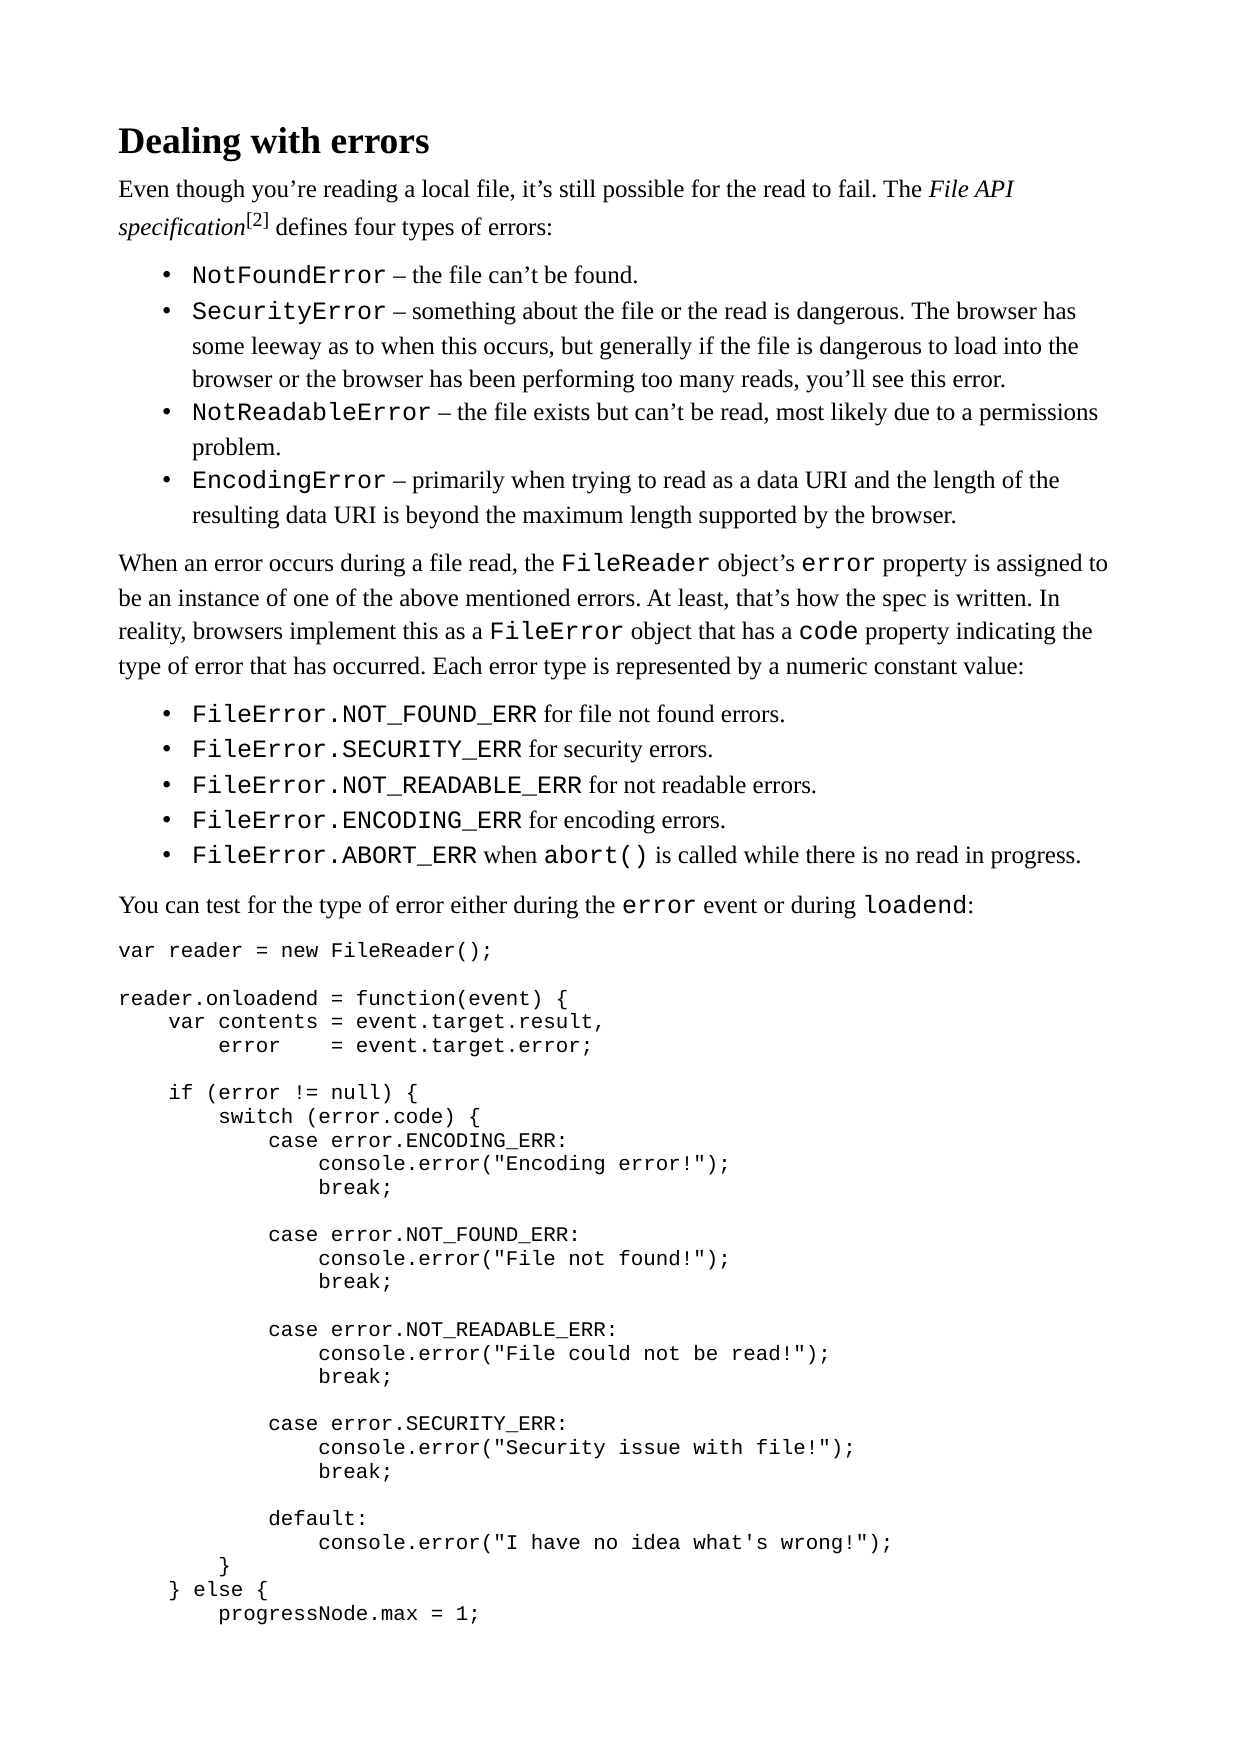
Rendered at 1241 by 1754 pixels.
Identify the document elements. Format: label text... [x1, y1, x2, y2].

text var contents = event.target.result, [118, 1011, 1122, 1035]
text reader.onloadend = function(event) { [118, 988, 1122, 1011]
list NotReadableError – the file exists but can’t be read, most likely due to a permissions problem. [162, 397, 1122, 461]
text switch (error.code) { [118, 1106, 1122, 1130]
list FileError.SECURITY_ERR for security errors. [162, 734, 1122, 765]
list NotFoundError – the file can’t be found. [162, 261, 1122, 291]
text break; [118, 1461, 1122, 1484]
text } else { [118, 1579, 1122, 1603]
text case error.ENCODING_ERR: [118, 1130, 1122, 1153]
text You can test for the type of error either during the error event or during loadend: [118, 891, 1122, 921]
list EncodingError – primarily when trying to read as a data URI and the length of the resulting data URI is beyond the maximum length supported by the browser. [162, 465, 1122, 529]
text break; [118, 1366, 1122, 1390]
text case error.NOT_READABLE_ERR: [118, 1319, 1122, 1342]
text var reader = new FileReader(); [118, 941, 1122, 964]
text When an error occurs during a file read, the FileReader object’s error property is assigned to be an instance of one of the above mentioned errors. At least, that’s how the spec is written. In reality, browsers implement this as a FileError object that has a code property indicating the type of error that has occurred. Each error type is represented by a numeric constant value: [118, 548, 1122, 680]
text default: [118, 1508, 1122, 1532]
text break; [118, 1177, 1122, 1201]
text error = event.target.error; [118, 1035, 1122, 1059]
subtitle Dealing with errors [118, 118, 1122, 161]
list FileError.ABORT_ERR when abort() is called while there is no read in progress. [162, 841, 1122, 871]
list SecurityError – something about the file or the read is dangerous. The browser has some leeway as to when this occurs, but generally if the file is dangerous to load into the browser or the browser has been performing too many reads, you’ll see this error. [162, 296, 1122, 393]
text console.error("Encoding error!"); [118, 1153, 1122, 1177]
text Even though you’re reading a local file, it’s still possible for the read to fail. The File API specification[2] defines four types of errors: [118, 174, 1122, 241]
text break; [118, 1272, 1122, 1295]
text console.error("File could not be read!"); [118, 1342, 1122, 1366]
text } [118, 1555, 1122, 1579]
text console.error("File not found!"); [118, 1248, 1122, 1272]
list FileError.ENCODING_ERR for encoding errors. [162, 805, 1122, 836]
text if (error != null) { [118, 1082, 1122, 1106]
text console.error("I have no idea what's wrong!"); [118, 1532, 1122, 1555]
text case error.NOT_FOUND_ERR: [118, 1224, 1122, 1248]
list FileError.NOT_FOUND_ERR for file not found errors. [162, 699, 1122, 730]
list FileError.NOT_READABLE_ERR for not readable errors. [162, 770, 1122, 801]
text progressNode.max = 1; [118, 1603, 1122, 1626]
text console.error("Security issue with file!"); [118, 1437, 1122, 1461]
text case error.SECURITY_ERR: [118, 1413, 1122, 1437]
